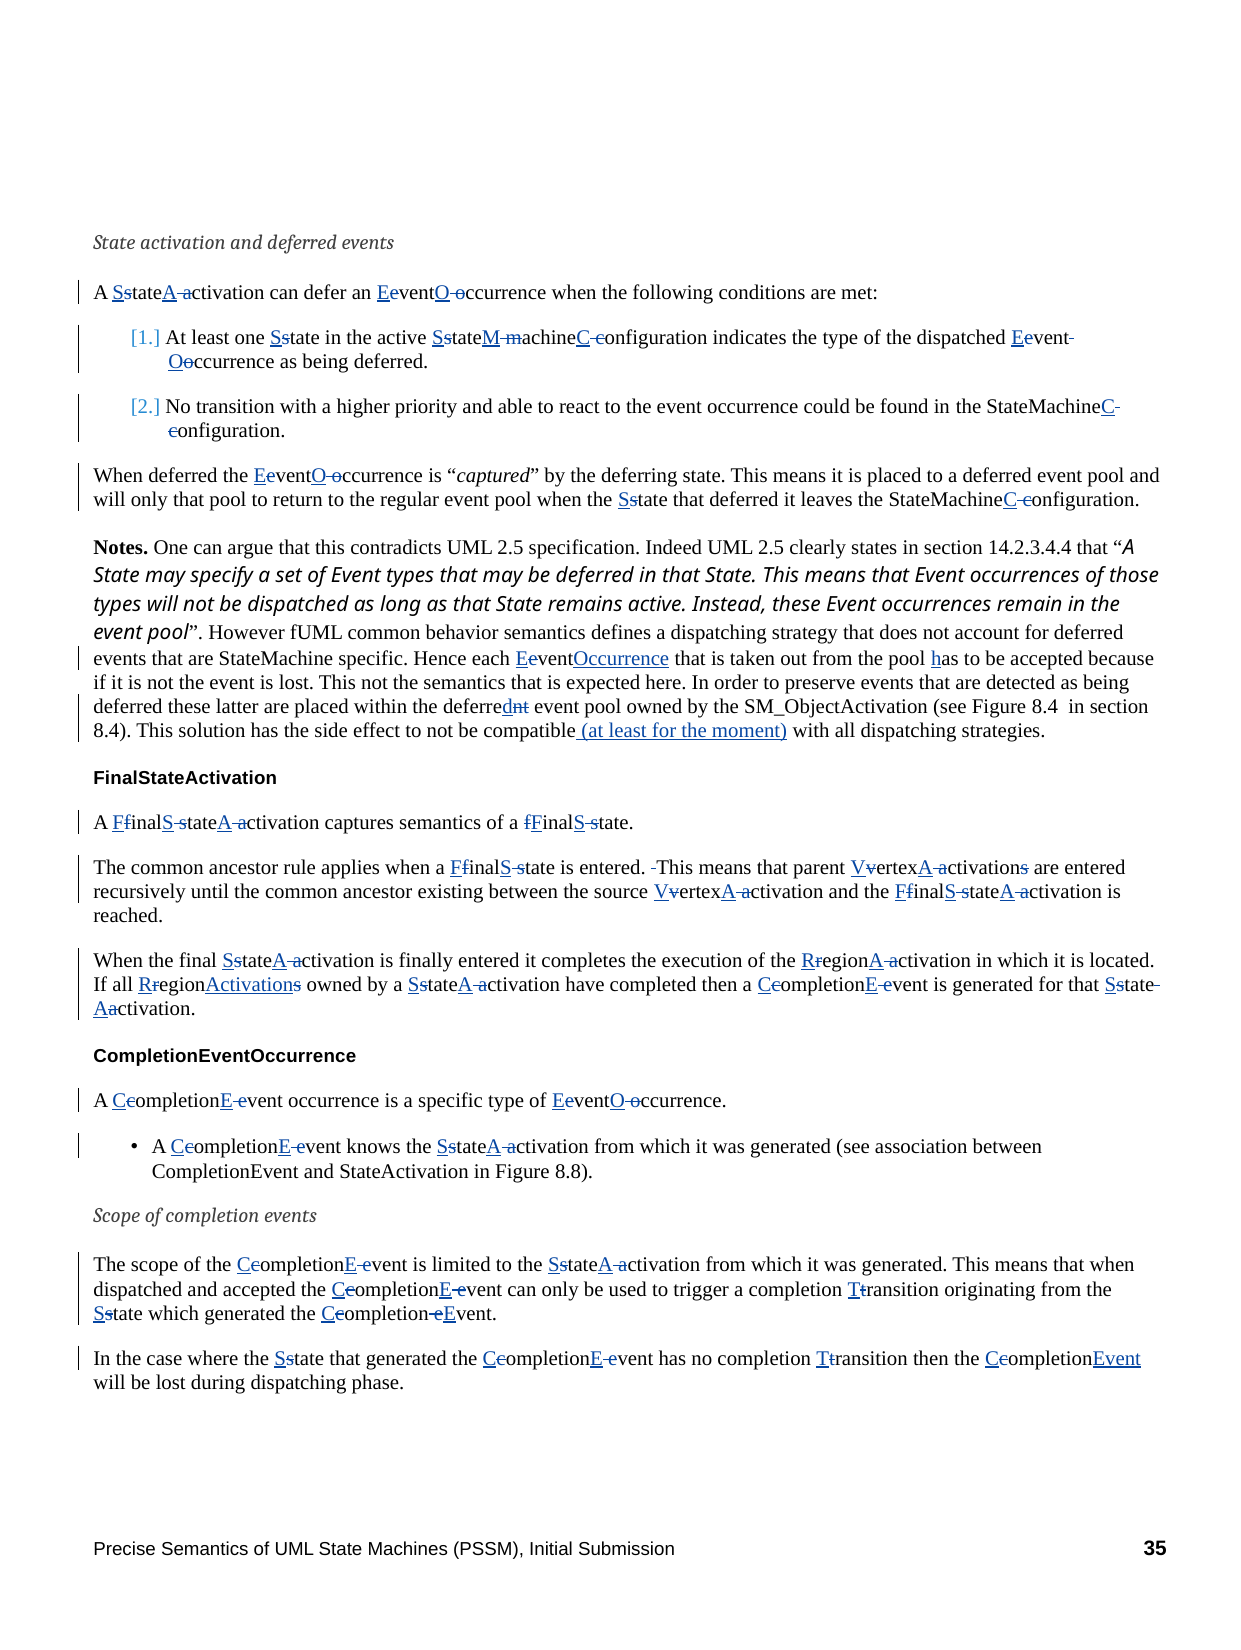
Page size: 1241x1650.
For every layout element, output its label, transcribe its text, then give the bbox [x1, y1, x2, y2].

text In the case where the State that generated the CompletionEvent has no completion Transition then the CompletionEvent will be lost during dispatching phase. [93, 1346, 1164, 1394]
list A CompletionEvent knows the StateActivation from which it was generated (see association between CompletionEvent and StateActivation in Figure 8.8). [131, 1133, 1164, 1183]
subtitle FinalStateActivation [93, 767, 1164, 789]
list No transition with a higher priority and able to react to the event occurrence could be found in the StateMachineConfiguration. [131, 394, 1164, 442]
text A FinalStateActivation captures semantics of a FinalState. [93, 810, 1164, 834]
subtitle CompletionEventOccurrence [93, 1045, 1164, 1067]
list At least one State in the active StateMachineConfiguration indicates the type of the dispatched EventOccurrence as being deferred. [131, 325, 1164, 373]
text The common ancestor rule applies when a FinalState is entered. This means that parent VertexActivation are entered recursively until the common ancestor existing between the source VertexActivation and the FinalStateActivation is reached. [93, 855, 1164, 927]
subtitle State activation and deferred events [93, 231, 1164, 255]
text A CompletionEvent occurrence is a specific type of EventOccurrence. [93, 1088, 1164, 1112]
text A StateActivation can defer an EventOccurrence when the following conditions are met: [93, 279, 1164, 304]
text Notes. One can argue that this contradicts UML 2.5 specification. Indeed UML 2.5 clearly states in section 14.2.3.4.4 that “A State may specify a set of Event types that may be deferred in that State. This means that Event occurrences of those types will not be dispatched as long as that State remains active. Instead, these Event occurrences remain in the event pool”. However fUML common behavior semantics defines a dispatching strategy that does not account for deferred events that are StateMachine specific. Hence each EventOccurrence that is taken out from the pool has to be accepted because if it is not the event is lost. This not the semantics that is expected here. In order to preserve events that are detected as being deferred these latter are placed within the deferred event pool owned by the SM_ObjectActivation (see Figure 8.4 in section 8.4). This solution has the side effect to not be compatible (at least for the moment) with all dispatching strategies. [93, 532, 1164, 742]
text When the final StateActivation is finally entered it completes the execution of the RegionActivation in which it is located. If all RegionActivation owned by a StateActivation have completed then a CompletionEvent is generated for that StateActivation. [93, 948, 1164, 1020]
text The scope of the CompletionEvent is limited to the StateActivation from which it was generated. This means that when dispatched and accepted the CompletionEvent can only be used to trigger a completion Transition originating from the State which generated the CompletionEvent. [93, 1252, 1164, 1324]
subtitle Scope of completion events [93, 1204, 1164, 1228]
text When deferred the EventOccurrence is “captured” by the deferring state. This means it is placed to a deferred event pool and will only that pool to return to the regular event pool when the State that deferred it leaves the StateMachineConfiguration. [93, 463, 1164, 511]
